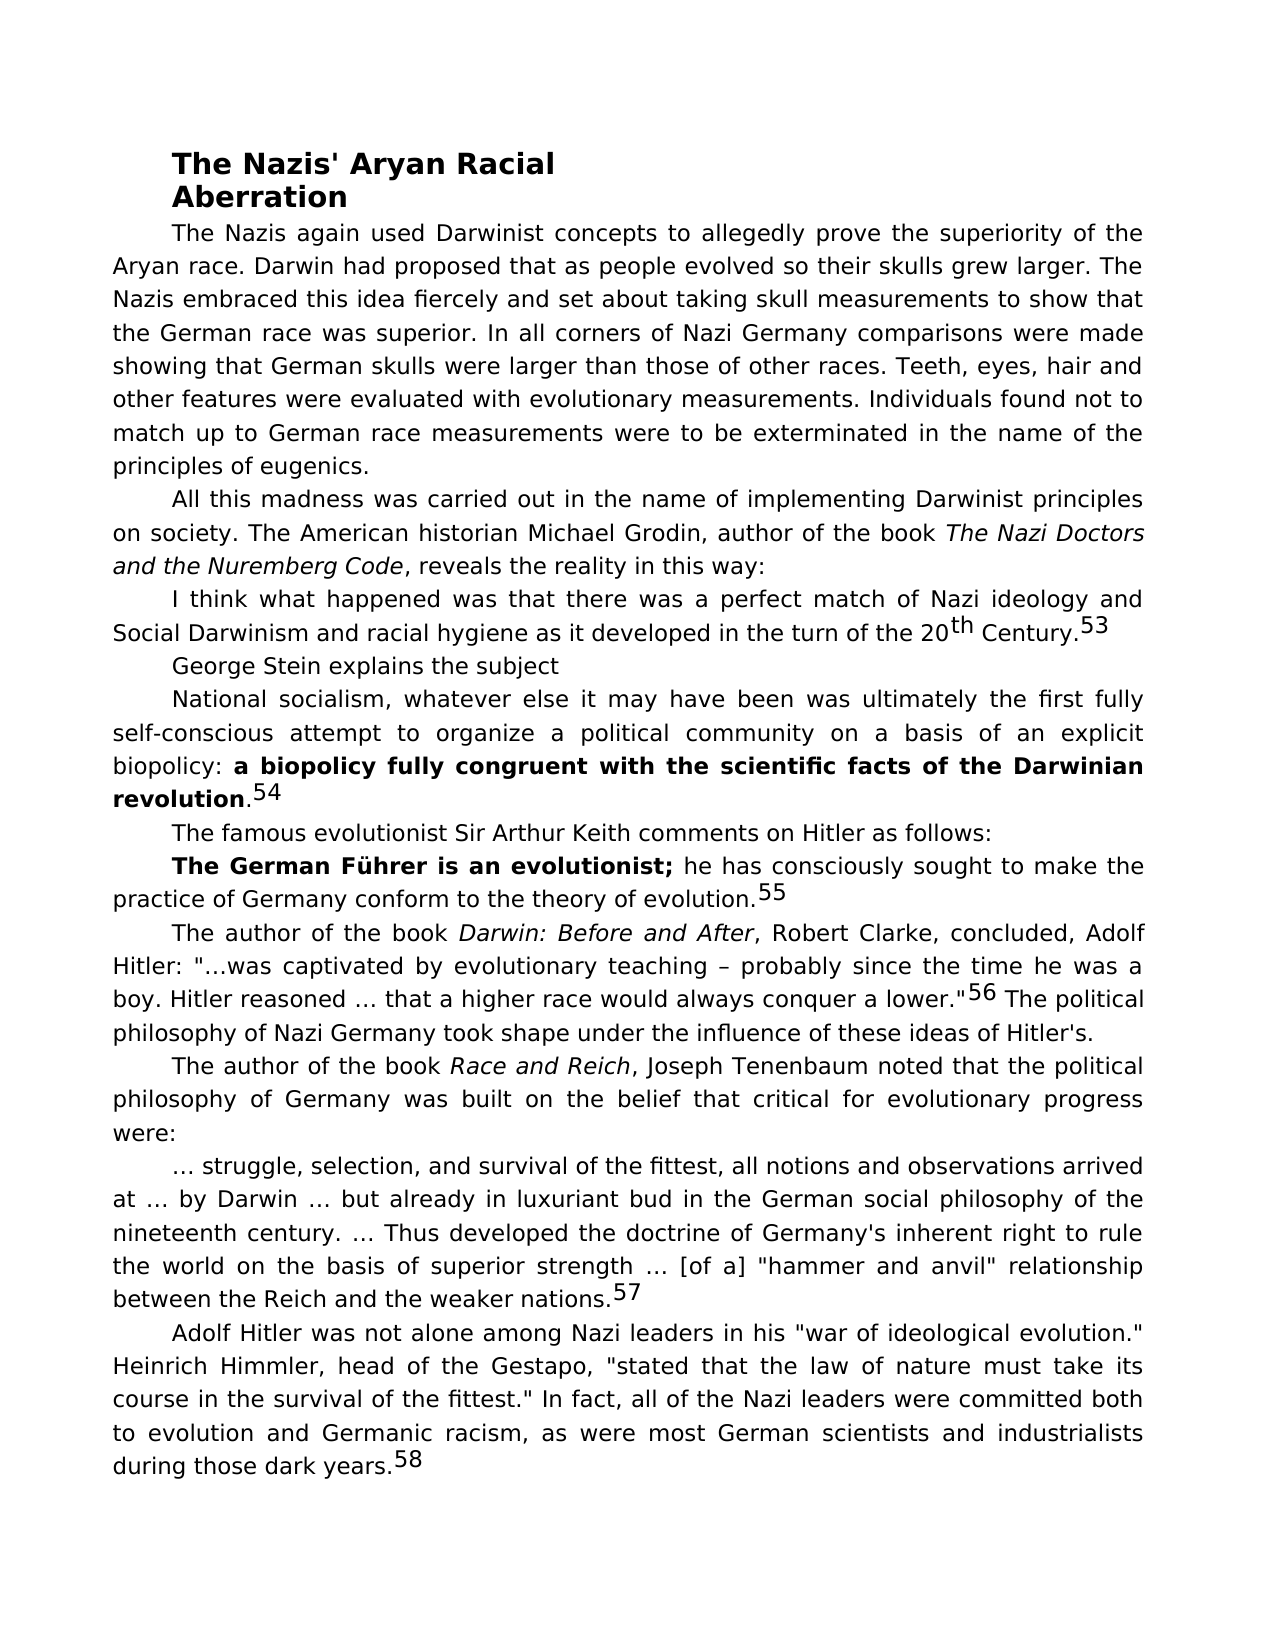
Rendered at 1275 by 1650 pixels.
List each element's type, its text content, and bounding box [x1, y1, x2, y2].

text … struggle, selection, and survival of the fittest, all notions and observations arrived at … by Darwin … but already in luxuriant bud in the German social philosophy of the nineteenth century. … Thus developed the doctrine of Germany's inherent right to rule the world on the basis of superior strength … [of a] "hammer and anvil" relationship between the Reich and the weaker nations.57 [112, 1148, 1145, 1314]
text The Nazis' Aryan Racial [112, 148, 1145, 181]
text George Stein explains the subject [112, 648, 1145, 681]
text The author of the book Darwin: Before and After, Robert Clarke, concluded, Adolf Hitler: "…was captivated by evolutionary teaching – probably since the time he was a boy. Hitler reasoned … that a higher race would always conquer a lower."56 The political philosophy of Nazi Germany took shape under the influence of these ideas of Hitler's. [112, 914, 1145, 1048]
text I think what happened was that there was a perfect match of Nazi ideology and Social Darwinism and racial hygiene as it developed in the turn of the 20th Century.53 [112, 581, 1145, 648]
text All this madness was carried out in the name of implementing Darwinist principles on society. The American historian Michael Grodin, author of the book The Nazi Doctors and the Nuremberg Code, reveals the reality in this way: [112, 481, 1145, 581]
text National socialism, whatever else it may have been was ultimately the first fully self-conscious attempt to organize a political community on a basis of an explicit biopolicy: a biopolicy fully congruent with the scientific facts of the Darwinian revolution.54 [112, 681, 1145, 814]
text Adolf Hitler was not alone among Nazi leaders in his "war of ideological evolution." Heinrich Himmler, head of the Gestapo, "stated that the law of nature must take its course in the survival of the fittest." In fact, all of the Nazi leaders were committed both to evolution and Germanic racism, as were most German scientists and industrialists during those dark years.58 [112, 1314, 1145, 1481]
text The German Führer is an evolutionist; he has consciously sought to make the practice of Germany conform to the theory of evolution.55 [112, 848, 1145, 914]
text The author of the book Race and Reich, Joseph Tenenbaum noted that the political philosophy of Germany was built on the belief that critical for evolutionary progress were: [112, 1048, 1145, 1148]
text Aberration [112, 181, 1145, 214]
text The Nazis again used Darwinist concepts to allegedly prove the superiority of the Aryan race. Darwin had proposed that as people evolved so their skulls grew larger. The Nazis embraced this idea fiercely and set about taking skull measurements to show that the German race was superior. In all corners of Nazi Germany comparisons were made showing that German skulls were larger than those of other races. Teeth, eyes, hair and other features were evaluated with evolutionary measurements. Individuals found not to match up to German race measurements were to be exterminated in the name of the principles of eugenics. [112, 214, 1145, 481]
text The famous evolutionist Sir Arthur Keith comments on Hitler as follows: [112, 814, 1145, 848]
